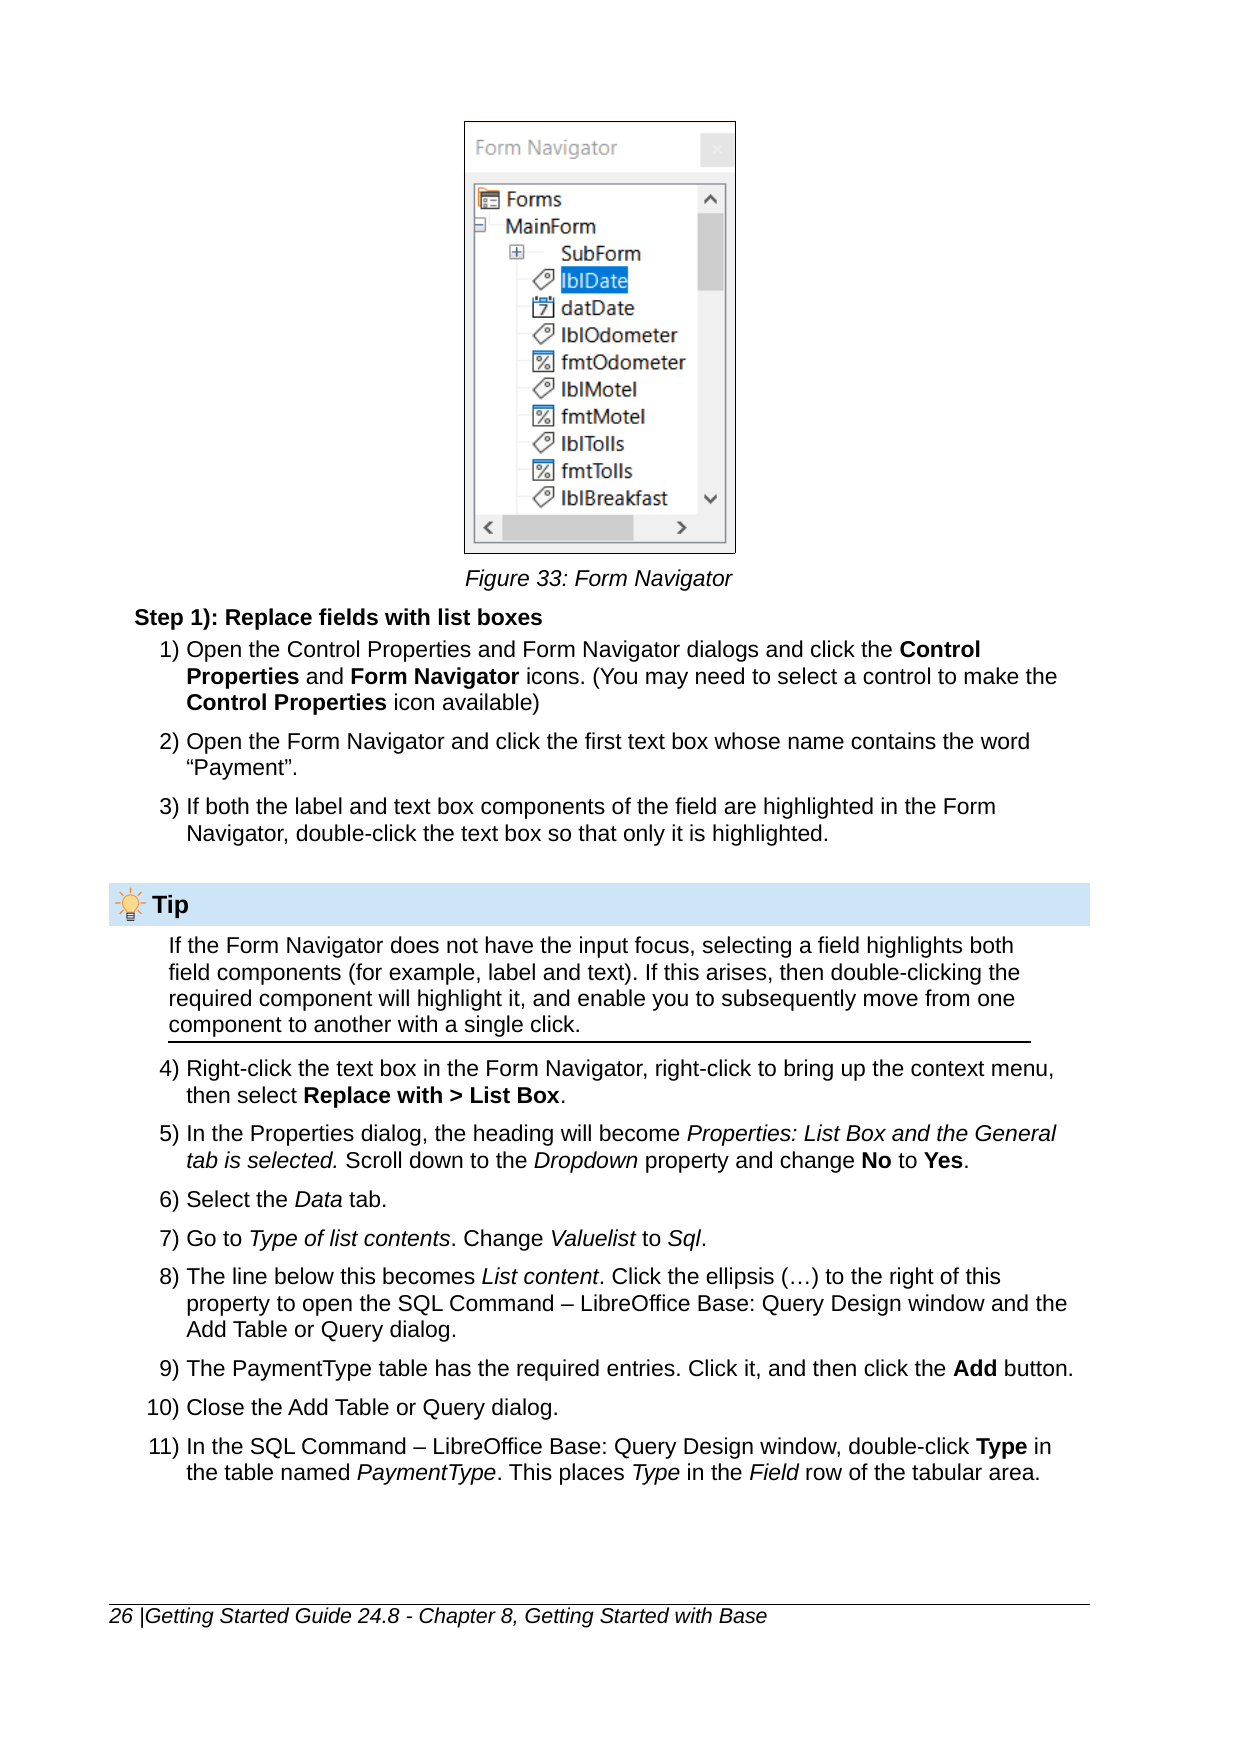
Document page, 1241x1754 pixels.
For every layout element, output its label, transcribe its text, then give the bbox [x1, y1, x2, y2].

list Select the Data tab. [186, 1186, 1090, 1212]
list If both the label and text box components of the field are highlighted in the Form Navigator, double-click the text box so that only it is highlighted. [186, 793, 1090, 846]
picture [465, 122, 735, 553]
list In the SQL Command – LibreOffice Base: Query Design window, double-click Type in the table named PaymentType. This places Type in the Field row of the tabular area. [186, 1433, 1090, 1485]
list Go to Type of list contents. Change Valuelist to Sql. [186, 1224, 1090, 1251]
subtitle Tip [109, 883, 1090, 926]
list The PaymentType table has the required entries. Click it, and then click the Add button. [186, 1355, 1090, 1381]
list Open the Control Properties and Form Navigator dialogs and click the Control Properties and Form Navigator icons. (You may need to select a control to make the Control Properties icon available) [186, 636, 1090, 715]
list Close the Add Table or Query dialog. [186, 1394, 1090, 1420]
text Step 1): Replace fields with list boxes [134, 604, 1090, 630]
text Figure 33: Form Navigator [463, 565, 735, 591]
text If the Form Navigator does not have the input focus, selecting a field highlights both field components (for example, label and text). If this arises, then double-clicking the required component will highlight it, and enable you to subsequently move from one component to another with a single click. [168, 932, 1031, 1041]
list In the Properties dialog, the heading will become Properties: List Box and the General tab is selected. Scroll down to the Dropdown property and change No to Yes. [186, 1120, 1090, 1173]
list The line below this becomes List content. Click the ellipsis (…) to the right of this property to open the SQL Command – LibreOffice Base: Query Design window and the Add Table or Query dialog. [186, 1263, 1090, 1342]
list Right-click the text box in the Form Navigator, right-click to bring up the context menu, then select Replace with > List Box. [186, 1055, 1090, 1108]
list Open the Form Navigator and click the first text box whose name contains the word “Payment”. [186, 728, 1090, 781]
